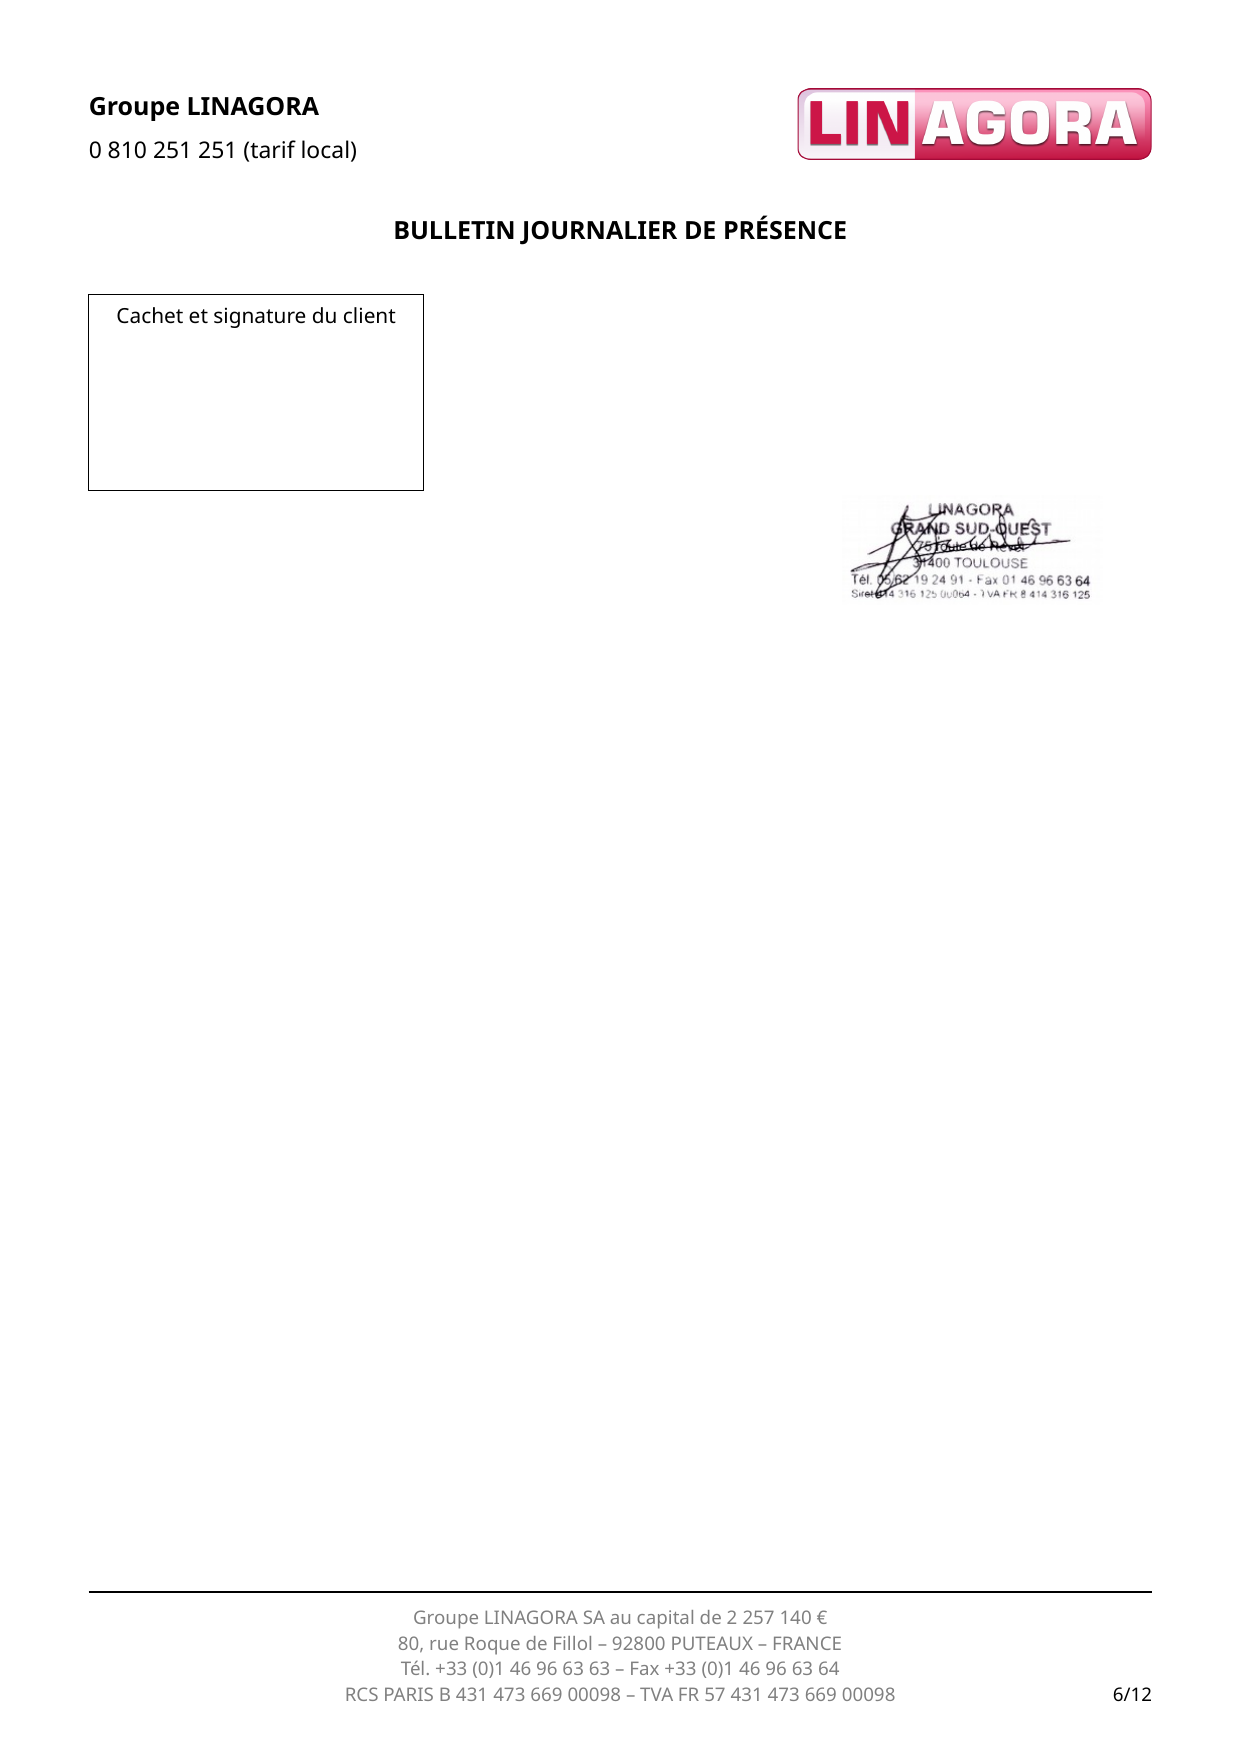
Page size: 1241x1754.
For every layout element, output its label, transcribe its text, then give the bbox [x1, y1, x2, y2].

picture [842, 495, 1103, 605]
table_header Cachet et signature du client [89, 295, 423, 489]
picture [797, 88, 1152, 160]
